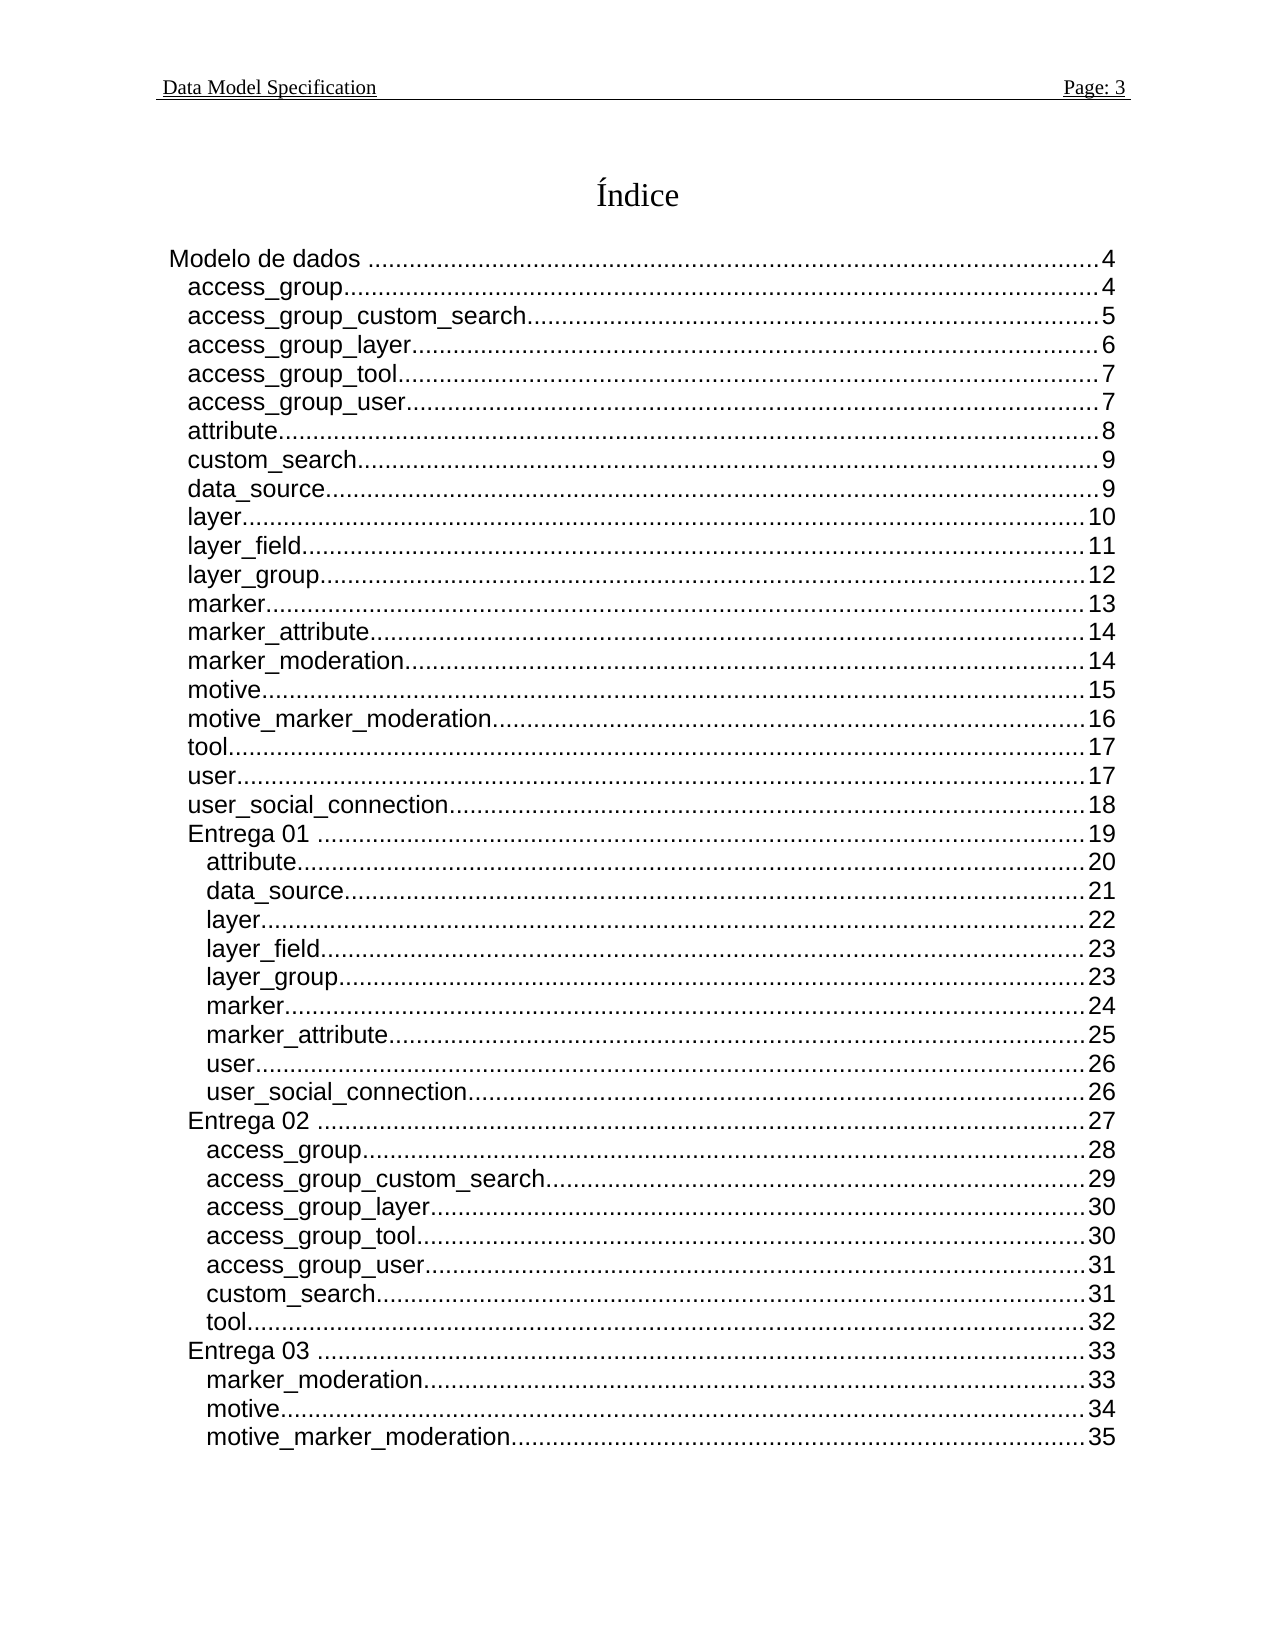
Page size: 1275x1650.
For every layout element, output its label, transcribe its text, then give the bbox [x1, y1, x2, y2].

text access_group_custom_search 29 [206, 1164, 1125, 1192]
text marker 13 [187, 589, 1125, 617]
text Entrega 02 27 [187, 1106, 1125, 1135]
text motive 15 [187, 675, 1125, 704]
text custom_search 31 [206, 1279, 1125, 1307]
text motive_marker_moderation 16 [187, 704, 1125, 732]
text access_group_tool 30 [206, 1221, 1125, 1250]
text motive 34 [206, 1394, 1125, 1422]
text custom_search 9 [187, 445, 1125, 474]
text access_group_tool 7 [187, 359, 1125, 387]
text access_group_user 7 [187, 387, 1125, 416]
text layer_group 12 [187, 560, 1125, 589]
text layer 10 [187, 502, 1125, 531]
text marker_attribute 25 [206, 1020, 1125, 1049]
text user 26 [206, 1049, 1125, 1077]
text attribute 20 [206, 847, 1125, 876]
text layer_field 11 [187, 531, 1125, 560]
text marker_moderation 33 [206, 1365, 1125, 1394]
text tool 17 [187, 732, 1125, 761]
text layer 22 [206, 905, 1125, 934]
text access_group_custom_search 5 [187, 301, 1125, 330]
text marker_attribute 14 [187, 617, 1125, 646]
text user_social_connection 18 [187, 790, 1125, 819]
text data_source 21 [206, 876, 1125, 905]
text layer_group 23 [206, 962, 1125, 991]
text tool 32 [206, 1307, 1125, 1336]
text attribute 8 [187, 416, 1125, 445]
text access_group 28 [206, 1135, 1125, 1164]
text data_source 9 [187, 474, 1125, 502]
text user_social_connection 26 [206, 1077, 1125, 1106]
text access_group 4 [187, 272, 1125, 301]
text access_group_layer 6 [187, 330, 1125, 359]
text Modelo de dados 4 [169, 244, 1125, 272]
text motive_marker_moderation 35 [206, 1422, 1125, 1451]
text access_group_user 31 [206, 1250, 1125, 1279]
text access_group_layer 30 [206, 1192, 1125, 1221]
text Entrega 03 33 [187, 1336, 1125, 1365]
text user 17 [187, 761, 1125, 790]
text marker_moderation 14 [187, 646, 1125, 675]
text layer_field 23 [206, 934, 1125, 962]
text Entrega 01 19 [187, 819, 1125, 847]
text Índice [150, 175, 1125, 213]
text marker 24 [206, 991, 1125, 1020]
